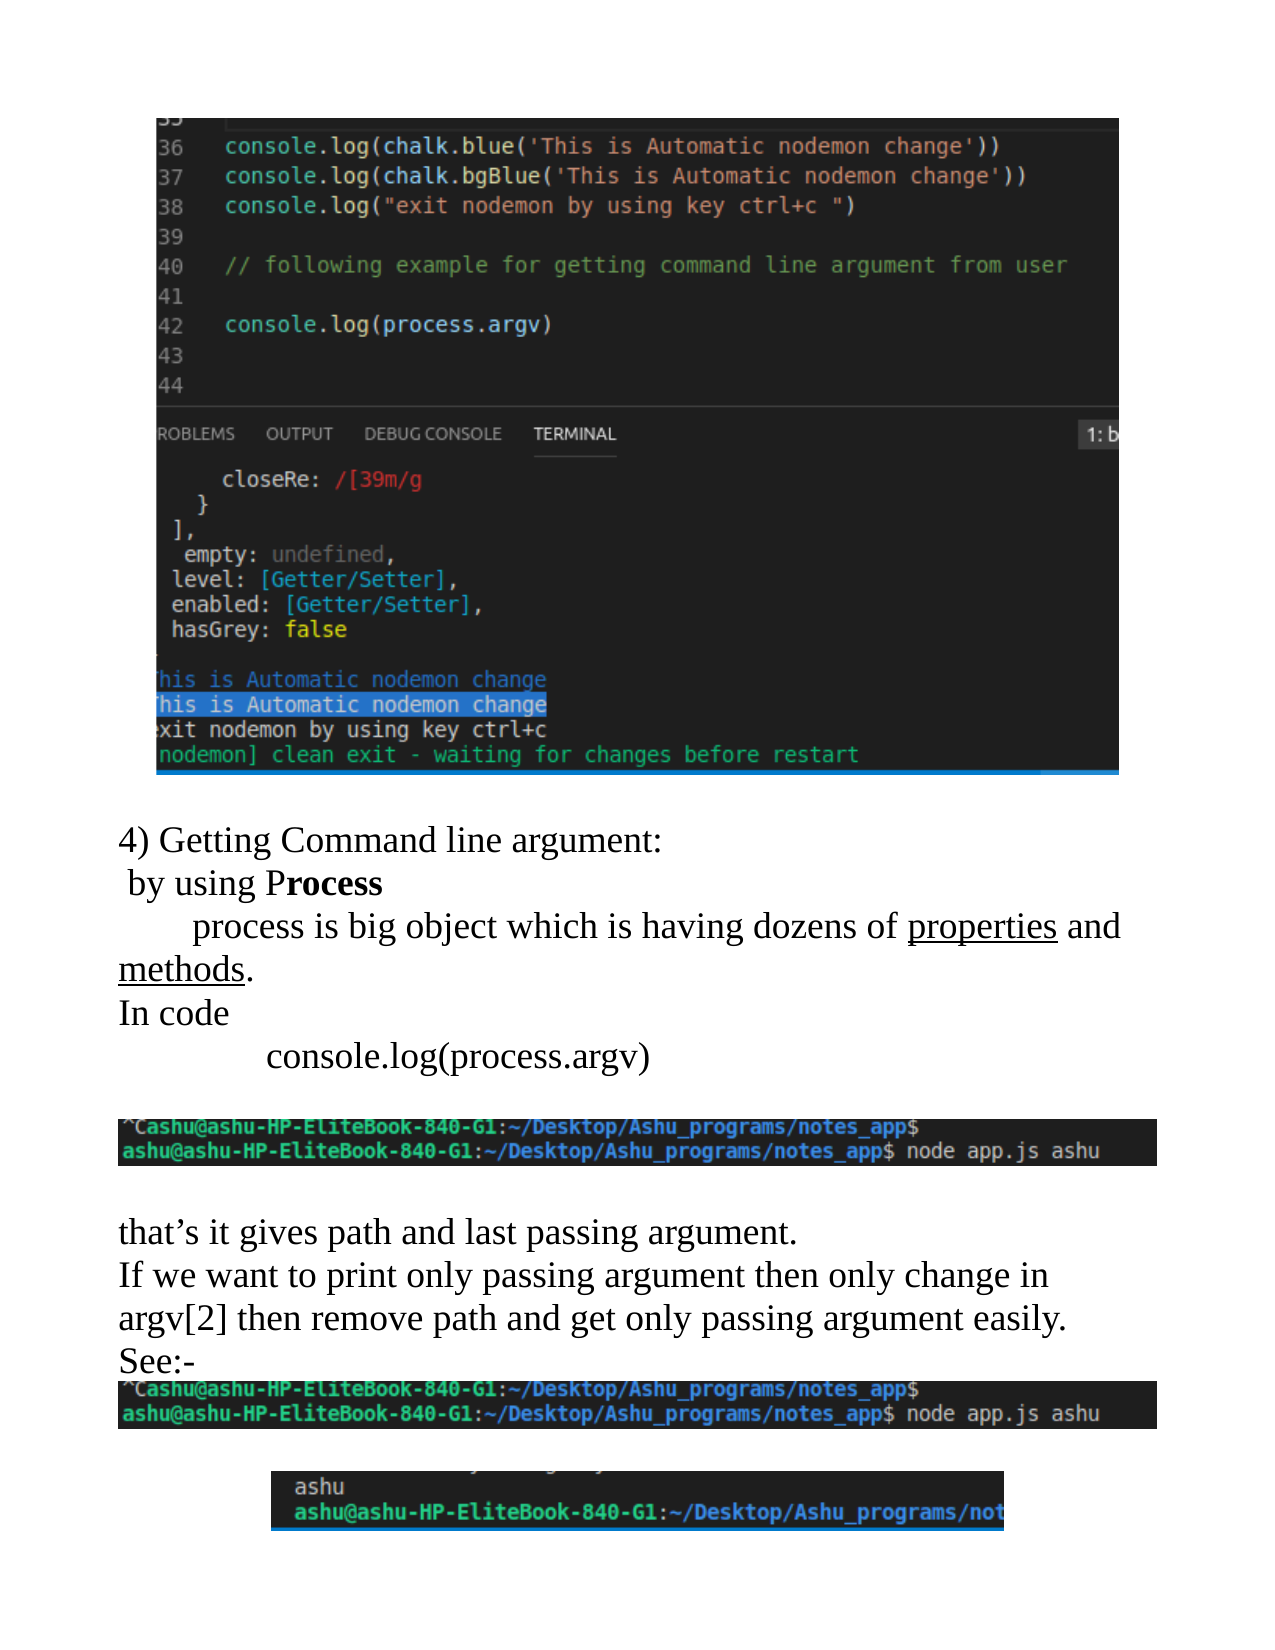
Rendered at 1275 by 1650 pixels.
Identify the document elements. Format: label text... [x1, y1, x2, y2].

picture [118, 1381, 1157, 1429]
text In code [118, 990, 1157, 1033]
text that’s it gives path and last passing argument. [118, 1209, 1157, 1252]
text If we want to print only passing argument then only change in argv[2] then remove path and get only passing argument easily. See:- [118, 1252, 1157, 1381]
text 4) Getting Command line argument: [118, 817, 1157, 861]
picture [156, 118, 1119, 775]
text by using Process [118, 861, 1157, 904]
text console.log(process.argv) [118, 1033, 1157, 1076]
picture [271, 1471, 1004, 1531]
picture [118, 1119, 1157, 1166]
text process is big object which is having dozens of properties and methods. [118, 904, 1157, 990]
